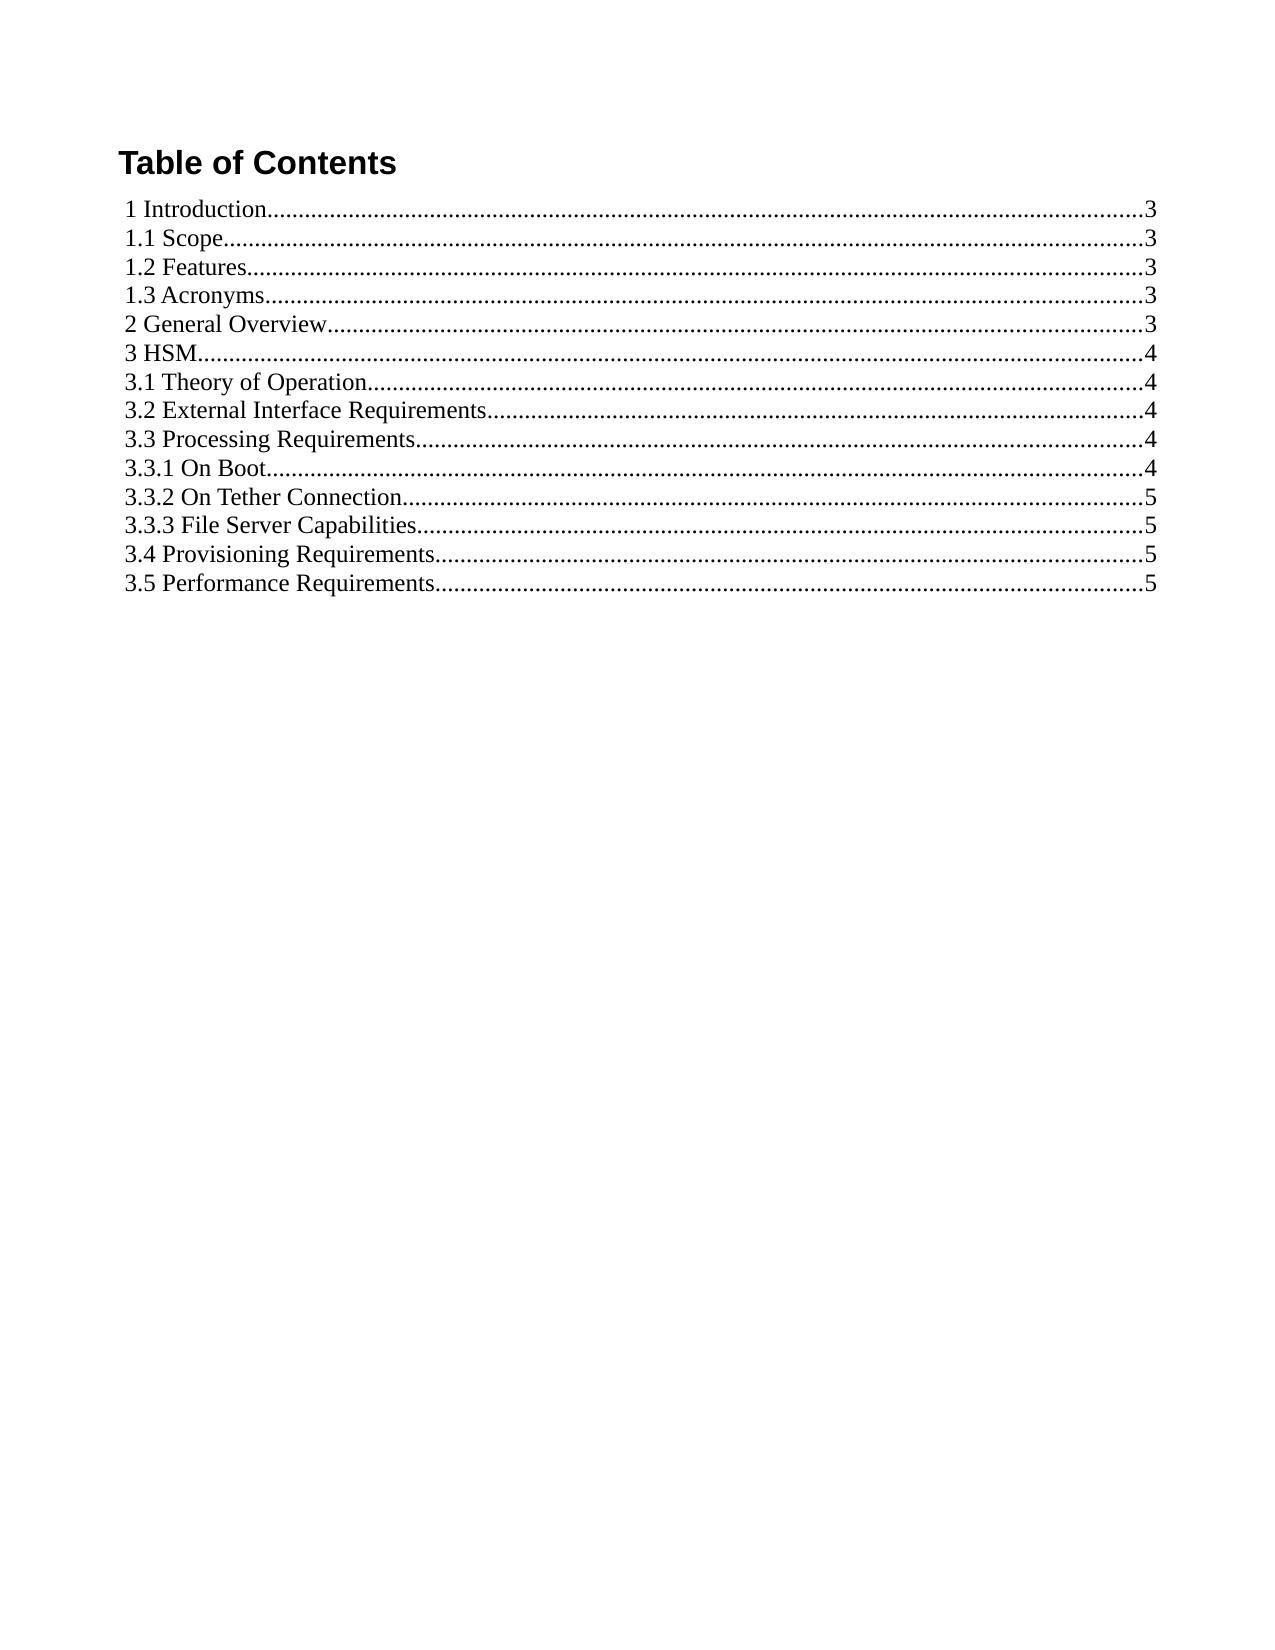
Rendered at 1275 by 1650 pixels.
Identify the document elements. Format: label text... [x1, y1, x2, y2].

text 3 HSM 4 [118, 338, 1157, 367]
text 1.2 Features 3 [118, 252, 1157, 280]
text 2 General Overview 3 [118, 309, 1157, 338]
text 3.3.2 On Tether Connection 5 [118, 482, 1157, 510]
text 1 Introduction 3 [118, 194, 1157, 223]
text 3.3 Processing Requirements 4 [118, 424, 1157, 453]
text 3.4 Provisioning Requirements 5 [118, 539, 1157, 568]
text 3.3.1 On Boot 4 [118, 453, 1157, 482]
text 1.3 Acronyms 3 [118, 280, 1157, 309]
text 1.1 Scope 3 [118, 223, 1157, 252]
text 3.2 External Interface Requirements 4 [118, 395, 1157, 424]
text 3.3.3 File Server Capabilities 5 [118, 510, 1157, 539]
text 3.1 Theory of Operation 4 [118, 367, 1157, 395]
text 3.5 Performance Requirements 5 [118, 568, 1157, 597]
subtitle Table of Contents [118, 143, 1157, 182]
